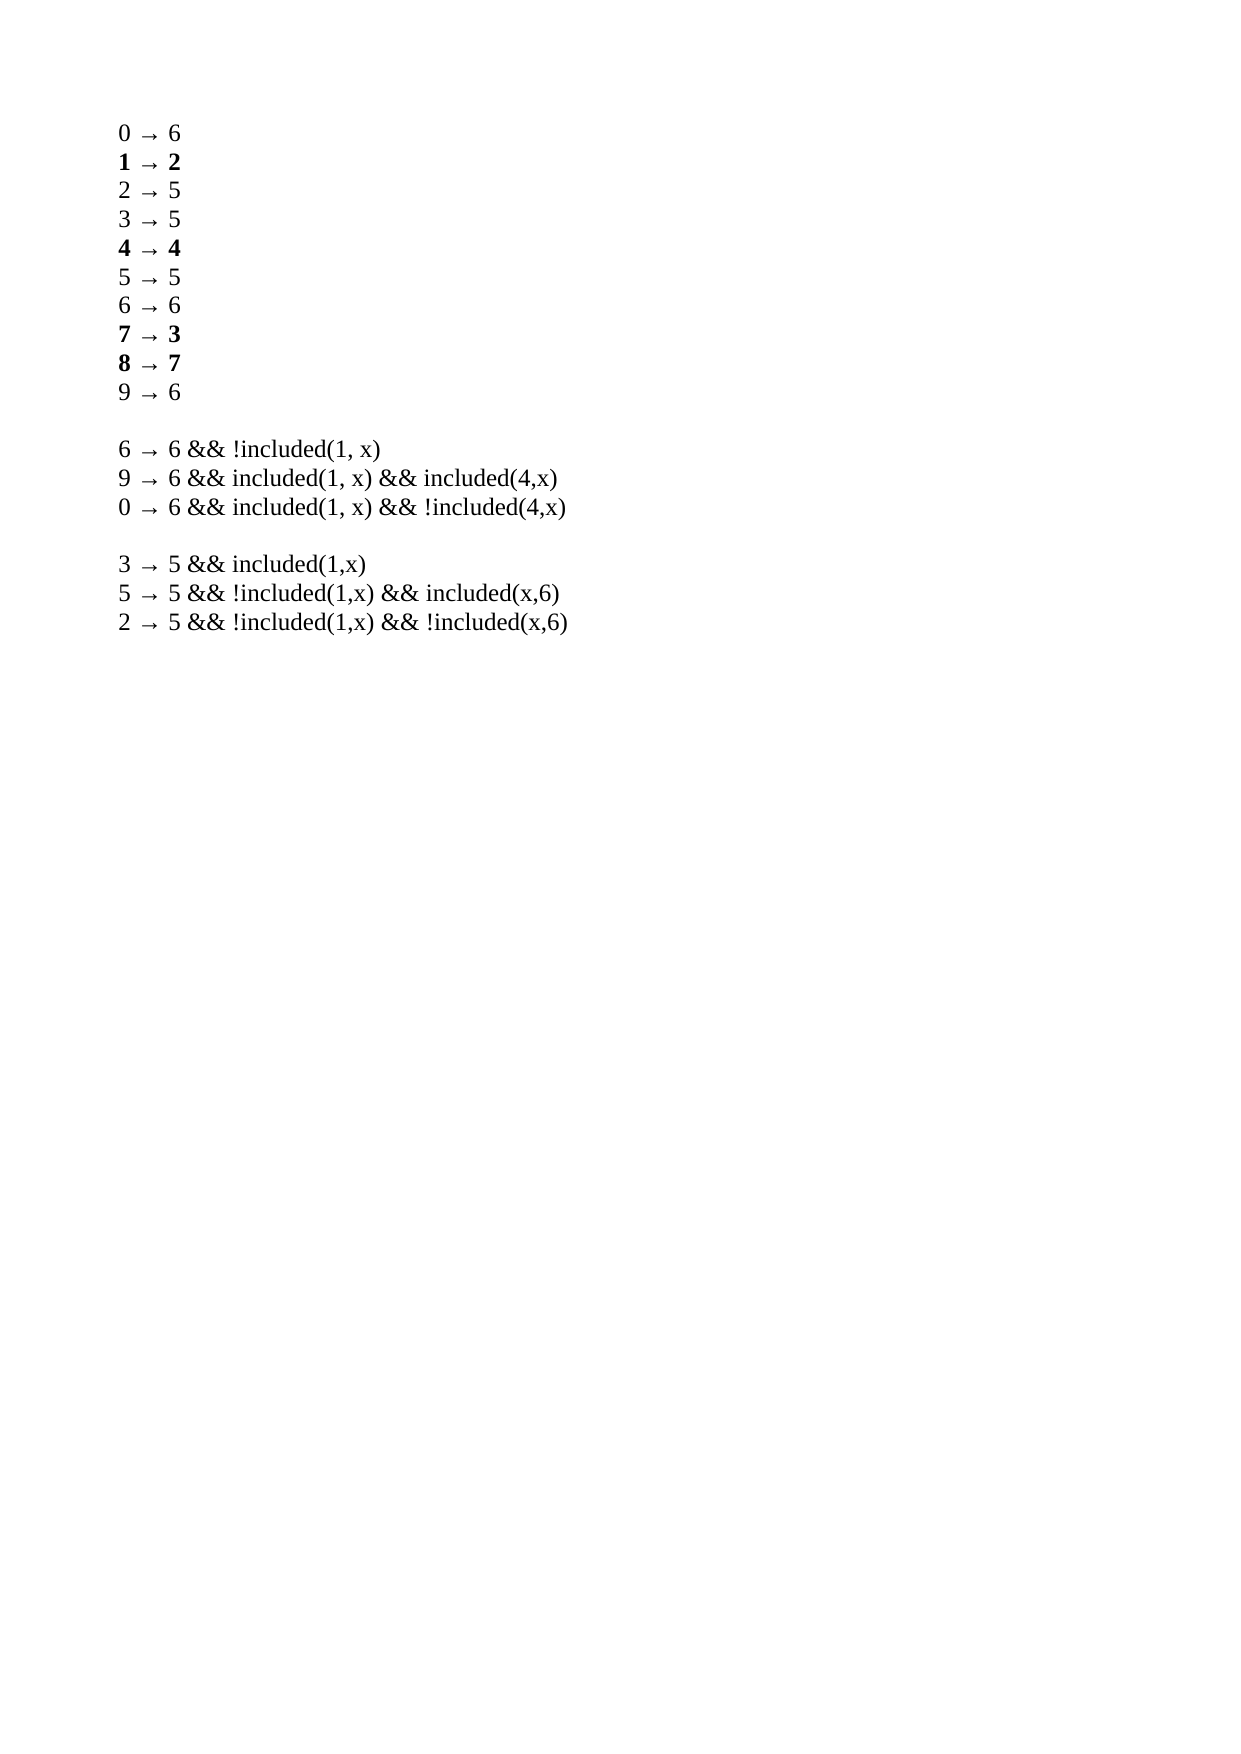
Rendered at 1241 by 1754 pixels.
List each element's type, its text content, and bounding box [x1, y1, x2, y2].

text 3 → 5 [118, 204, 1122, 233]
text 9 → 6 [118, 377, 1122, 406]
text 9 → 6 && included(1, x) && included(4,x) [118, 463, 1122, 492]
text 3 → 5 && included(1,x) [118, 549, 1122, 578]
text 5 → 5 && !included(1,x) && included(x,6) [118, 578, 1122, 607]
text 4 → 4 [118, 233, 1122, 262]
text 8 → 7 [118, 348, 1122, 377]
text 0 → 6 && included(1, x) && !included(4,x) [118, 492, 1122, 521]
text 6 → 6 [118, 291, 1122, 319]
text 0 → 6 [118, 118, 1122, 147]
text 2 → 5 && !included(1,x) && !included(x,6) [118, 607, 1122, 636]
text 7 → 3 [118, 319, 1122, 348]
text 6 → 6 && !included(1, x) [118, 434, 1122, 463]
text 2 → 5 [118, 176, 1122, 204]
text 1 → 2 [118, 147, 1122, 176]
text 5 → 5 [118, 262, 1122, 291]
